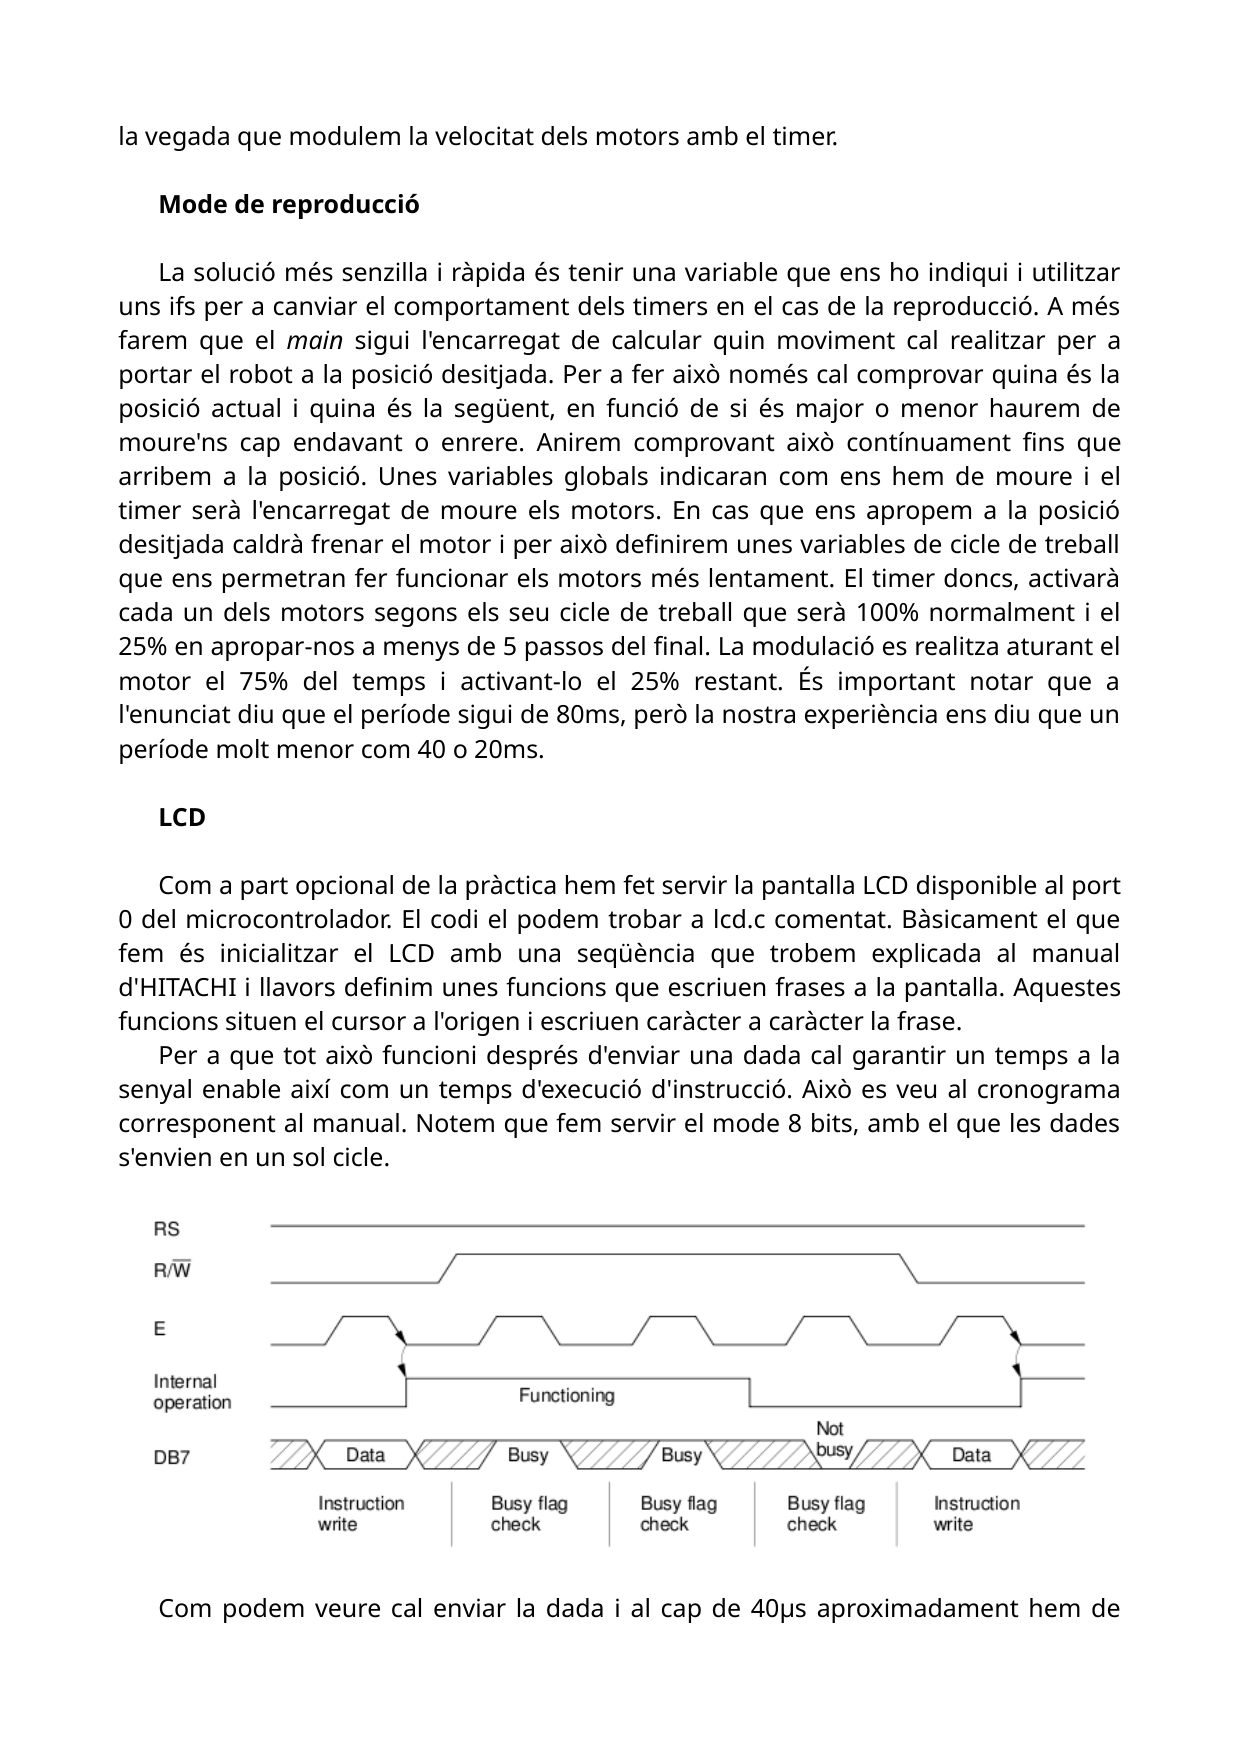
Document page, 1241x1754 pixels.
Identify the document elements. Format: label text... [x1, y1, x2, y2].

text la vegada que modulem la velocitat dels motors amb el timer. [118, 118, 1122, 152]
picture [144, 1208, 1096, 1557]
text Mode de reproducció [118, 186, 1122, 220]
text LCD [118, 799, 1122, 833]
text Per a que tot això funcioni després d'enviar una dada cal garantir un temps a la senyal enable així com un temps d'execució d'instrucció. Això es veu al cronograma corresponent al manual. Notem que fem servir el mode 8 bits, amb el que les dades s'envien en un sol cicle. [118, 1038, 1122, 1174]
text La solució més senzilla i ràpida és tenir una variable que ens ho indiqui i utilitzar uns ifs per a canviar el comportament dels timers en el cas de la reproducció. A més farem que el main sigui l'encarregat de calcular quin moviment cal realitzar per a portar el robot a la posició desitjada. Per a fer això només cal comprovar quina és la posició actual i quina és la següent, en funció de si és major o menor haurem de moure'ns cap endavant o enrere. Anirem comprovant això contínuament fins que arribem a la posició. Unes variables globals indicaran com ens hem de moure i el timer serà l'encarregat de moure els motors. En cas que ens apropem a la posició desitjada caldrà frenar el motor i per això definirem unes variables de cicle de treball que ens permetran fer funcionar els motors més lentament. El timer doncs, activarà cada un dels motors segons els seu cicle de treball que serà 100% normalment i el 25% en apropar-nos a menys de 5 passos del final. La modulació es realitza aturant el motor el 75% del temps i activant-lo el 25% restant. És important notar que a l'enunciat diu que el període sigui de 80ms, però la nostra experiència ens diu que un període molt menor com 40 o 20ms. [118, 254, 1122, 765]
text Com a part opcional de la pràctica hem fet servir la pantalla LCD disponible al port 0 del microcontrolador. El codi el podem trobar a lcd.c comentat. Bàsicament el que fem és inicialitzar el LCD amb una seqüència que trobem explicada al manual d'HITACHI i llavors definim unes funcions que escriuen frases a la pantalla. Aquestes funcions situen el cursor a l'origen i escriuen caràcter a caràcter la frase. [118, 867, 1122, 1038]
text Com podem veure cal enviar la dada i al cap de 40μs aproximadament hem de [118, 1591, 1122, 1625]
